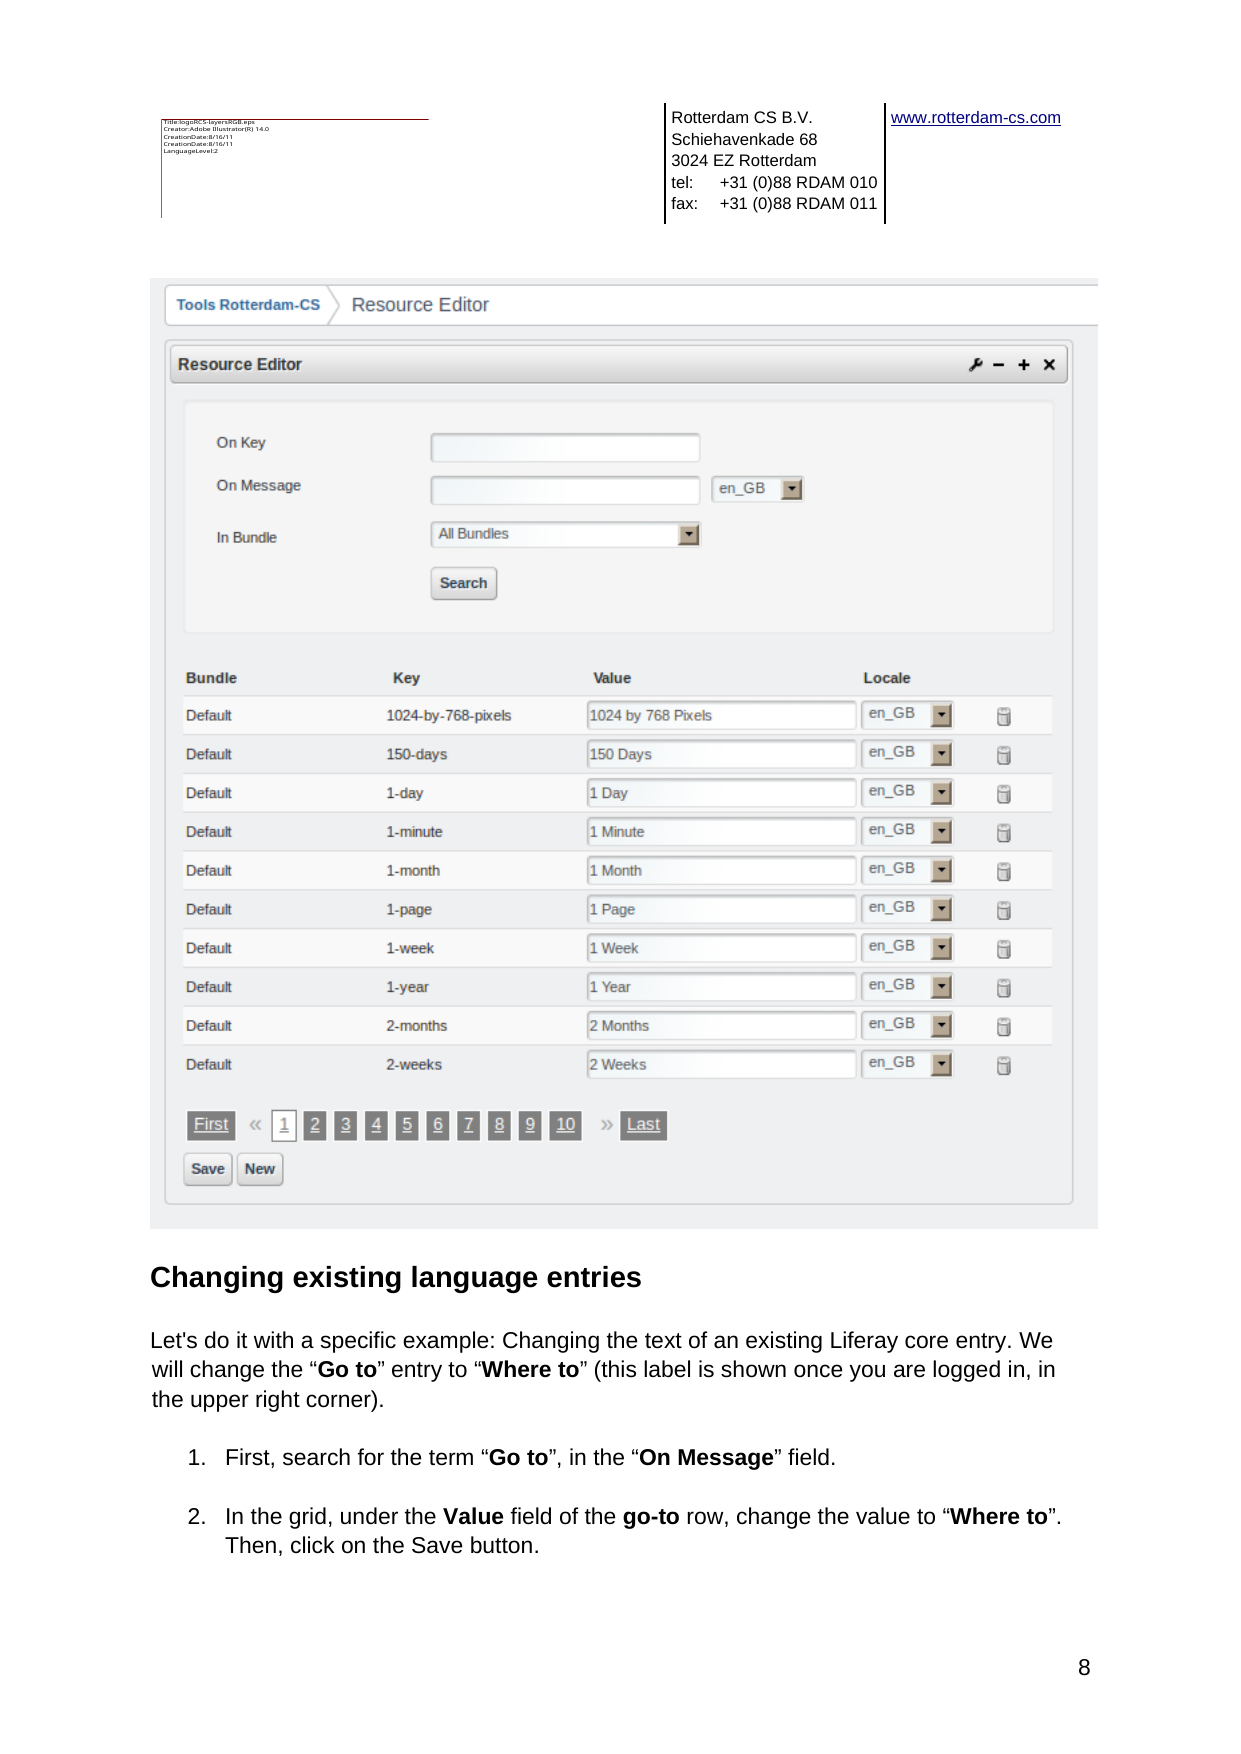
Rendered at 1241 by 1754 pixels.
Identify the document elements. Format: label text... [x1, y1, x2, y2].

subtitle Let's do it with a specific example: Changing the text of an existing Liferay core entry. We will change the “Go to” entry to “Where to” (this label is shown once you are logged in, in the upper right corner). [150, 1328, 1091, 1412]
subtitle Changing existing language entries [150, 1261, 1091, 1294]
picture [150, 278, 1099, 1229]
subtitle First, search for the term “Go to”, in the “On Message” field. [187, 1445, 1091, 1471]
subtitle In the grid, under the Value field of the go-to row, change the value to “Where to”. Then, click on the Save button. [187, 1504, 1091, 1559]
